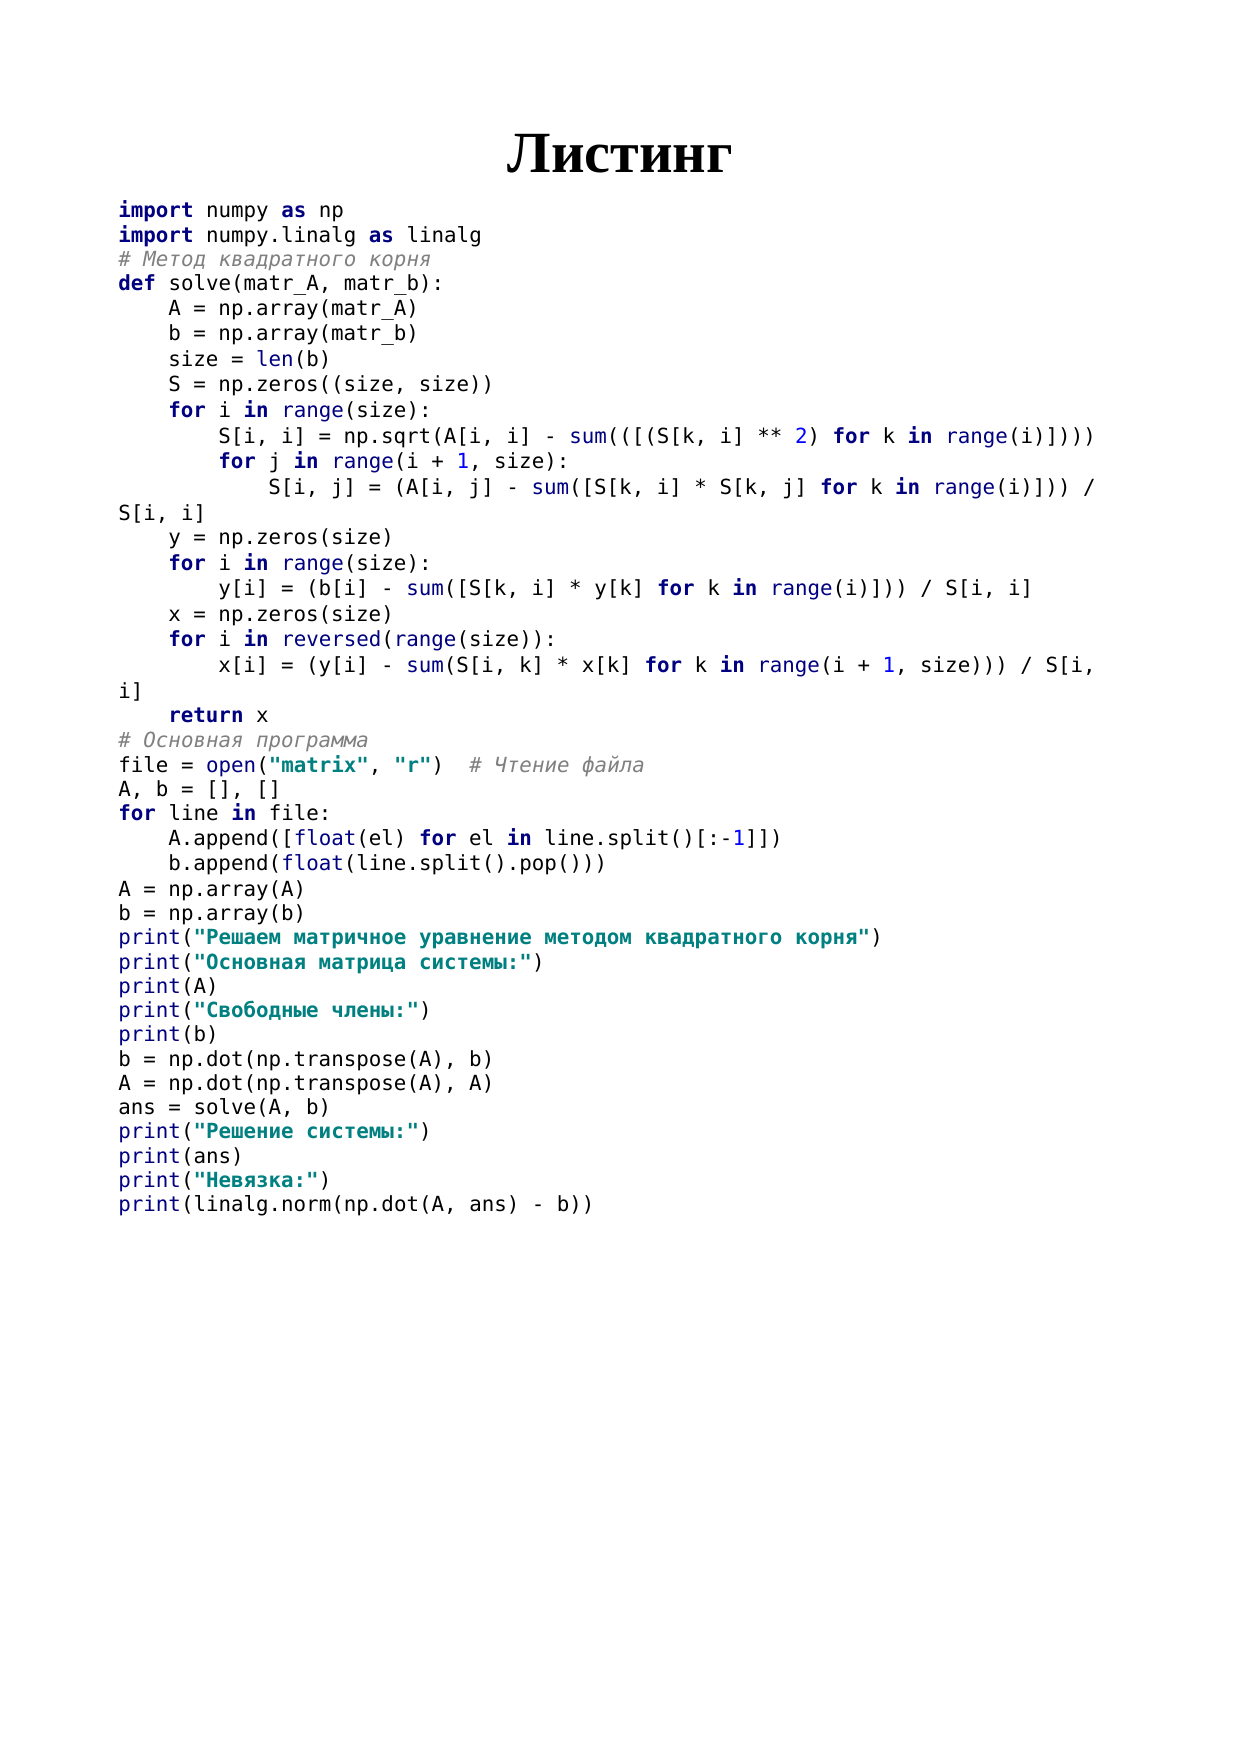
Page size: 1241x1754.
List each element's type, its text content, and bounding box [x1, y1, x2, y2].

text print(A) [118, 974, 1122, 998]
text print("Свободные члены:") [118, 998, 1122, 1022]
text print("Невязка:") [118, 1168, 1122, 1192]
text print("Основная матрица системы:") [118, 950, 1122, 974]
text A.append([float(el) for el in line.split()[:-1]]) [118, 826, 1122, 851]
text b.append(float(line.split().pop())) [118, 851, 1122, 877]
text x = np.zeros(size) [118, 602, 1122, 627]
text ans = solve(A, b) [118, 1095, 1122, 1119]
text print(linalg.norm(np.dot(A, ans) - b)) [118, 1192, 1122, 1217]
text for i in reversed(range(size)): [118, 627, 1122, 653]
text S[i, j] = (A[i, j] - sum([S[k, i] * S[k, j] for k in range(i)])) / S[i, i] [118, 475, 1122, 525]
text print("Решаем матричное уравнение методом квадратного корня") [118, 925, 1122, 950]
text import numpy as np [118, 198, 1122, 223]
text print(ans) [118, 1144, 1122, 1168]
text b = np.array(matr_b) [118, 321, 1122, 347]
text A = np.dot(np.transpose(A), A) [118, 1071, 1122, 1095]
text A = np.array(matr_A) [118, 296, 1122, 321]
text S = np.zeros((size, size)) [118, 372, 1122, 398]
text # Основная программа [118, 728, 1122, 753]
text # Метод квадратного корня [118, 247, 1122, 271]
text file = open("matrix", "r") # Чтение файла [118, 753, 1122, 777]
text return x [118, 703, 1122, 728]
text y = np.zeros(size) [118, 525, 1122, 551]
text import numpy.linalg as linalg [118, 223, 1122, 247]
text x[i] = (y[i] - sum(S[i, k] * x[k] for k in range(i + 1, size))) / S[i, i] [118, 653, 1122, 703]
text size = len(b) [118, 347, 1122, 372]
text y[i] = (b[i] - sum([S[k, i] * y[k] for k in range(i)])) / S[i, i] [118, 576, 1122, 602]
text S[i, i] = np.sqrt(A[i, i] - sum(([(S[k, i] ** 2) for k in range(i)]))) [118, 424, 1122, 449]
text b = np.array(b) [118, 901, 1122, 925]
text for i in range(size): [118, 398, 1122, 424]
text for j in range(i + 1, size): [118, 449, 1122, 475]
text print("Решение системы:") [118, 1119, 1122, 1144]
text def solve(matr_A, matr_b): [118, 271, 1122, 296]
text for line in file: [118, 801, 1122, 826]
text b = np.dot(np.transpose(A), b) [118, 1047, 1122, 1071]
text print(b) [118, 1022, 1122, 1047]
text for i in range(size): [118, 551, 1122, 576]
text Листинг [118, 118, 1122, 185]
text A = np.array(A) [118, 877, 1122, 901]
text A, b = [], [] [118, 777, 1122, 801]
